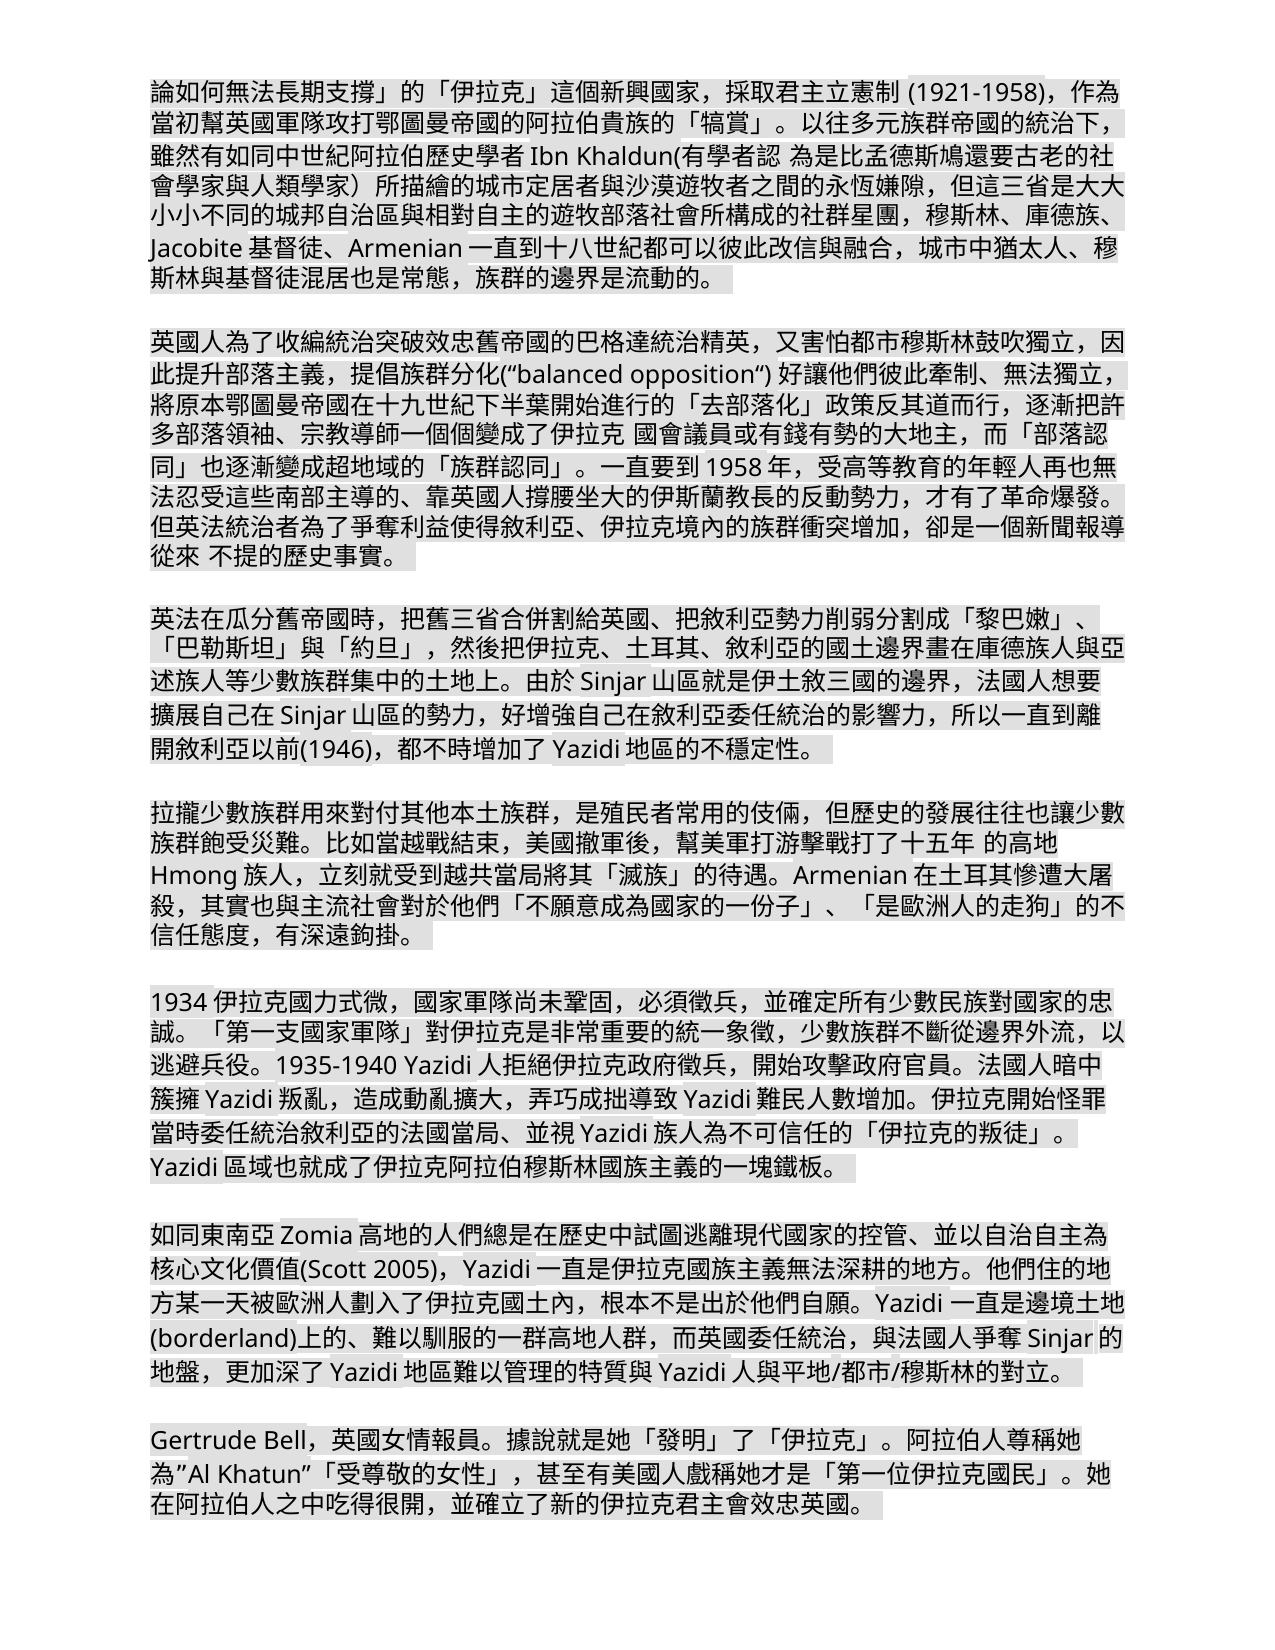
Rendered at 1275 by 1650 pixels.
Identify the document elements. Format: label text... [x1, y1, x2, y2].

text 特別把ISIS挑出來譴責是毫無道理的。這樣一種理解方式，背後預設了一種道德墮落、理性空洞的主流觀點。說它是一種 "觀點"，其實相當偽善。正確地說，它根本不足以構成任何觀點，它完完全全就是一種無恥荒唐的謊言。 誤解一個事情很容易，只須一句話就能顯現這樣一種無知與誤解。但是，要澄清一種可笑荒唐的誤解卻幾乎不可能，因為那意味著我們得把有關人與世界的一切，全部從頭訴說一遍。 我的家族有一種奇怪的基因，許多才華顯赫的家族成員成就甚早，但卻拋棄功名，選擇離群索居，乃至過著一種近乎原始的生活。上帝垂憐，讓我還不至於病得如此嚴重，但這個奇怪的基因，卻似乎依然以某種方式在我身上起了作用。從小嚮往隱士，卻不知被何種力量所吸引；直至年歲漸長，我彷彿越發能意識到一種 "世界" 的本質差異。表面上一樣是人，但卻物種有別；不同物種，各自被不一樣的東西所吸引，各自有他自身的不同眼光及藉以存活的養份。於是，即便我們觀看同樣的風景，卻似乎註定將看見不一樣的世界。人數多的一方，言語順暢歡愉；人煙稀少的物種卻往往只能口拙無言。這段自白，算是題外話。 底下是一位中山大學的老師所寫的文章，講到 ISIS，寫得相當好。我未經授權便把它貼在此，強烈推薦。原文中有一些圖片，我貼不出，請看原始出處： https://twstreetcorner.org/2014/08/18/chaoenchieh/ 陳真 2018. 10. 21. ==================================== 看不見的恐怖攻擊 來源：https://twstreetcorner.org/2014/08/18/chaoenchieh/ Posted on 2014/08/18 by 巷仔口社會學 趙恩潔 ／中山大學社會學系 沒有一份關於文明的記載，不同時也是關於野蠻主義的記載。正如那樣的一份記載並無法免於野蠻主義，野蠻主義也玷染了這份記載從一位主子手中到下一位主子的傳遞方式。一位歷史物質論者因而必須要遠離[對文明的歌功頌德]，離得越遠越好….被壓迫者的傳統教導了我們，我們所身在其中的「緊急狀況」並非例外，而是規則。我們必須獲致一種符合此洞見的歷史概念。—Walter Benjamin 我常問我自己，不管機率多麼微乎其微，如果有一天，台灣的原住民社群中出現了極端份子炸掉了總統府，或者中國境內的維吾爾族的「恐怖組織」炸掉了中南海，身為一位研究宗教與族群的人類學者，我該怎麼回應？我的立場會是什麼？ 「立場」不是只有「支持」或「反對」。「立場」是一種觀看的位置。我所採取的立場，只是一種學術倫理的選擇：既然任何證詞都是一種社會與自我共構的表演，且任何知識必然是境況式的（situated），我將「特別相信被屈從者那更廣闊的觀點位置」（Haraway 1998: 193）。我的回答，會與我為何接下來要將「以色列對巴勒斯坦的種族屠殺」與「伊斯蘭國對非我族類的種族屠殺」並置相關。我希望重新思考「戰爭」與「恐怖攻擊」的定義，檢討是否在由我們習慣的西方主導的現代戰爭話術中，有一群人的「戰爭」被化約為僅僅是他們「本質性野蠻」而造成的「恐怖主義」，而當代表人類文明的西方做出同樣毀滅性的行為時，我們卻能心安理得的認為那是理所當然的「軍事戰爭」。我想提供向來在西方媒體被壓抑的的「觀看」這些暴力的方式，並探討這些暴力在台灣觀眾面前如何被用迥異的「立場」呈現、省略，掩蓋了權力不平等的國際結構，並抹去了被壓迫者的歷史。我希望我們問自己：為什麼有些恐怖攻擊讓我們憤慨，但有些恐怖攻擊，我們卻視而不見。 對世上許多長期處於戰亂而有生存困難的人們向來缺乏知識與歷史的我們，是否能相信和平安康的生活，是所有人都盼望的，不該只是世上少部份的人擁有的，而其他的人卻永遠被剝奪的？如果我們相信如此，或許我們就能開始看見那些看不見的恐怖攻擊，發現我們過去一直是從軍備優越之勝利者的眼光來看待世界。我們將不會傲慢地對世界的安全區與危險區的隔離感到心安，對這個隔離的崩壞感到氣憤，而只想再築高那個隔離。我們已經看到那樣的隔離帶來了更多毀滅性的反撲。我們將不會再不斷地歌頌與浪漫化安全區，同時將危險區不斷去歷史化與去人性化。我們將發揮更大的同理心，期待有一天世界將全境都是安全區，不再有人終生受困於戰亂之地。 現代戰爭的話術：對待以色列與ISIS的雙重標準 今年七月詭譎多變的印尼總統大選後，我在泗水一間旅店看Al Jazeera新聞台，得知以色列在兩個星期內第三度攻擊醫院。八月，我搬到高雄，一邊打理新家與新研究室，卻發現自己被電視新聞標語搞得相當厭煩。厭煩什麼呢？台灣新聞已經開始學美國主流媒體，說伊斯蘭國ISIS「種族屠殺」雅茲迪Yazidi族。 短短數天內，一樁ISIS對Yazidi的「種族屠殺」已經被確認。那似乎也正是ISIS希望大家注意的點。但就在不遠處的巴勒斯坦，居民早已被系統性「種族屠殺」了六十八年，但直到最近，我們卻鮮少聽到西方主流媒體急切地吶喊：「種族屠殺」。同樣是令人髮指的屠殺事件，兩者卻有著完全不同的媒體待遇。儘管人民不斷發出令當權者感到尖銳刺耳的聲音，連倫敦的正統猶太教教士都也站出來譴責以色列，主流論述框架仍是不為所動。 一直到社會媒體竄流，世界公民譴責以色列的聲浪高漲，歐巴馬才勉強站出來說這是一場人道危機，說巴勒斯坦平民所受到的傷害，是一樁「悲劇」(tragedy)。但這好像在說加薩衝突是一場莎士比亞舞台劇，而不是任何人的過失。相較於這被完全脫罪的「悲劇」，歐巴馬篤定地說，哈馬斯對以色列的攻擊，是「不容寬恕」(inexcusable)的戰爭導因。言下之意，一切都是哈馬斯的錯。 為什麼這兩種「種族屠殺」，有這麼大的差別待遇？只是因為一個是高科技的無差別屠殺（轟炸，受害者四肢斷掉不一定會死），一個是仿中世紀刑罰的特定屠殺（殺人者特別將謀殺過程拍下來放上網路）嗎？只因為一個是乾淨不沾手的謀殺，一個是劊子手特寫的獵頭儀式？ 倫敦的猶太教教士都紛紛站出來譴責以色列，舉牌子宣示「以色列＝對加薩的大屠殺」、「以色列才是中東亂源」(圖略) 這或許又是一個利用他人的野蠻來成就自己的文明，並心安理得地指責他人野蠻的故事。美國長期支持以色列，光是1967-1991年間金援以色列的金額就高770億美元（有一說是15160億美元），當時已經吃不消，才有了1993年的「巴勒斯坦自治原則宣言」。但極右派猶太復國主義者仍在壯大，90年代的猶太屯墾區不斷擴大，前以色列總理夏隆甚至在2001年8月27日，粗暴地動用美援軍機暗殺正在辦公室講電話的Abu Ali Mustafa(當時巴勒斯坦自治政府中的佼佼者)，轟炸造成附近五百人死亡，引起世界譁然。美國副總統Cheney卻說，以色列的行為是「可以理解的」。 前衛報記者Greenwald在2014年四月公開聲明他對最新史諾登檔案（2013年4月12日）的分析: 美國與以色列的情報部門不但共享「密碼分析（cryptanalysis）」的夥伴關係，以色列還能夠直接使用最高美軍科技與貯存在中東地區的幾百萬美元的緊急資金。 2006年巴勒斯坦民主選舉勝選的準執政黨哈馬斯，由於其拒絕以色列在其國土上的強制殖民，因而被西方各國列入「恐怖份子」名單，而巴勒斯坦的兩個地區也由聯合國決議由兩個政黨來統治，繼續被分化、監控，與挑撥離間。 綠色:巴勒斯坦領土。白色:以色列領土。(圖略) 以色列已經控制了絕大多數原有巴勒斯坦居民的土地，建立無數的高牆，限制巴勒斯坦居民的行動、物資配額與就業方式。歷年來超過五百萬人被迫流亡，失去生命主權，只要抗議還手、丟石頭，「不聽以色列的吩咐」，就立刻被回炸地稀哩巴爛。可是西方主流媒體並不認為這是「恐怖主義」。 相反地，挑戰無能的伊拉克Maliki政權、以「伊斯蘭國」為號召的ISIS，刻意地在網路媒體上公開「亮相」、用公開殺人影像等極為煽動性的手法「宣告世人」自己的能耐，透過恐嚇與殺戮來強化權力，並試圖想以小攻大、虛張聲勢。而這絕對不配被稱為是「獨立戰爭」，而是立刻可以清楚指認的，最讓人聞風喪膽的「恐怖主義」。 在主流報導中，歐美是人類文明的代表，有能力提供「人道救援」，而中東是永恆的挫折之地，有「恐怖組織」與對少數民族的「種族屠殺」。新聞就跟好萊塢的劇情一樣，西方是救世主，中東是壞人。華盛頓當局當然會擔心，美國扶植的「民主」政權一下子就敗得一塌糊塗，伊拉克儼然分裂成三個國家，表示美國在中東政策的失敗，納稅人買單的軍火錢有去無回。所以報導要全部集中在極端分子的野蠻，而不是報導他們槍下的受害者對於安居樂業正常生活的嚮往，因為前者越顯得野蠻，就顯得西方在中東的介入越是合理，而我們也就忘記了還有很多受害者跟「我們」一樣有類似的生活盼望，但沒有我們這麼幸運。 長久以來如此偏頗的報導模式，不斷加深我們認為中東就是好戰份子的地盤的印象，把歷史從我們的思維中抹去。主流媒體並不討論西方殖民後埋下的惡果，也不在乎一般的穆斯林（無論何種宗派）信奉的是古蘭經中「宗教信仰不可強 迫」的條文，而非其相反。右流西方媒體更不會想了解：正是厭惡西方長年對中東的支配與伊拉克戰爭後社會的衰敗潰散，才會讓極端組織有足夠空間趁虛而入、趁機坐大。在西方主流媒體中，我們沒有歷史，因而Yazidi人被種族屠殺事件，就像一部好萊塢動作片，好人壞人，清清楚楚。 但試問，恐嚇、殺人與佔領，哪一項以色列軍隊沒有做過？又試問，有什麼歐美發動的戰爭不曾濫殺平民、殃及無辜？是納粹集中營，廣島原子彈，還是橫掃巴基斯坦邊界的無人操控轟炸機？是美軍以比賽殺人強姦民女為樂的越戰，還是法軍苦刑虐囚的阿爾及利亞獨立戰爭？這些真的比「恐怖主義」高貴嗎？為什麼報導常常一邊提起堂而皇之的「以色列士兵」（或「中國鎮暴警察」）、另一邊就說是野蠻兇惡的「好戰份子」（或維吾爾族「暴徒」）？ 若主流媒體與相信主流媒體的人們，從來不試著轉換立場、並從被屈從者角度來看待事情，巴勒斯坦當然也永遠只是「加薩衝突」、「巴勒斯坦問題」，而不是「以色列問題」。如果新聞報導的預設，一開始就認定問題全出在「恐怖組織」，而不是去探討該組織的出現何以是一個果，而不是一個因。 如果新聞報導未曾了解美國-Maliki政權的失敗與其宗派主義的極端政治化政策，以及英法過去殖民伊拉克與敘利亞種下的遺毒，那麼Yazidi族人面臨的困境就當然就只是被抹去歷史性(dehistoricized)的「恐怖主義」、與一群被去人性化(dehumanized)的暴徒造成的「人道危機」，而不是從二十世紀初英法委任統治期間加深的族群對立，一直到整個伊拉克從2003年美國入侵、2011年阿拉伯之春後，整個伊拉克與敘利亞的國族邊界就急速潰散的後殖民問題。 伊拉克二十世紀史快轉: 英法美的殖民地 (圖略) 雅茲迪(Yazidi或Yezidi)人是誰？新聞報導只會說他們是「最古老的民族」，暗示他們「最值得保護」，卻不說他們與其他族群的關係如何？在歷史中的地位如何？換言之，西方媒體只塑造了Yazidi受害者的形象，以救世主之姿再度合法化西方政府在中東的暴行，卻殊不知Yazidi是一個敢愛敢恨的族群，實行強制族內婚與honor killing父權習俗（存在於印度、中東與非洲特定地區，由父兄殺死不貞女兒以保住家族榮譽的「文化」習俗。關於此習俗之盛行程度，學者仍有爭議，卻常被西方媒體誤認並武斷地咬定其為「伊斯蘭」習俗）。 大部分伊拉克境內的Yazidi人自從12世紀以來，就住在 Sinjar山區，他們大部分自認為是族群上的Kurd人與宗教上的Yazidi人，也曾被海珊技術性封他們為「阿拉伯人」，以分化庫德族獨立運動。不同於Sunni Kurds, Yazidi有自己的混合宗教，吸收了蘇菲主義、希臘正教、猶太教、祆教等各種元素。他們的信仰神秘隱晦而社群相對孤立，而他們的政治社會組織則是類似氏族神權治的，神職人員與一般人有階層之別，時有政治動員能力。自16世紀以來，很多Yazidi人已經改信伊斯蘭，也有一些改信「敘利亞東正教」。19世紀初，半獨立Sunni庫德王國曾侵略Yazidi地區，戰亂不斷，直到被鄂圖曼帝國「平亂」為止。 19世紀下半葉是Ottoman搞現代化中央集權與泛伊斯蘭主義、提升帝國凝聚力、好與西方強權對抗的年代。在Mosul省份帝國增強了社會控制，而傲骨的Yazidi人則開始與「政府」為敵（政府除了會收稅與徵兵，還能給他們什麼？），因此鄂圖曼帝國在1895 年再度試圖逼Yazidi人改信伊斯蘭，否則無法相信他們可以真正效忠，但結果不彰，因此很快地鄂圖曼帝國又准許Yazidi人恢復自己的信仰與社群，並受到帝國的認可與保護。只是在這過程中，市場經濟也逐漸侵蝕Yazidi土地。當城鎮的穆斯林庫德人與基督徒逐漸變成帝國精英與富商，Yazidi庫德人則更加邊緣化。 英國與法國殖民者計劃的瓜分。Yazidi人分佈在黃色、褐色區塊之間。(圖略) 英法在一戰尚未結束時，就已經開始謀劃要如何瓜分Ottoman Empire。他們非但沒有遵守當初「攻打鄂圖曼，就讓你們阿拉伯人獨立」的諾言，反而是自我「委任統治」中東，並開始引進可以代表英國利益的猶太人，想要未來透過擔任居中調節「族群衝突」的角色而獲利。阿拉伯人發現自己被歐洲人誑騙，憤怒之餘暴動，卻慘遭鎮壓，最後歐洲人以君主立憲+委任統治，草草了事。 1920~1932英國「委任統治」期間，國家與社會的關係急速轉變。英國將帝國舊三省巴格達、巴斯拉與Mosul合併，根據女情報員 Gertrude Bell建議而「發明」出一個「無論如何無法長期支撐」的「伊拉克」這個新興國家，採取君主立憲制 (1921-1958)，作為當初幫英國軍隊攻打鄂圖曼帝國的阿拉伯貴族的「犒賞」。以往多元族群帝國的統治下，雖然有如同中世紀阿拉伯歷史學者Ibn Khaldun(有學者認 為是比孟德斯鳩還要古老的社會學家與人類學家）所描繪的城市定居者與沙漠遊牧者之間的永恆嫌隙，但這三省是大大小小不同的城邦自治區與相對自主的遊牧部落社會所構成的社群星團，穆斯林、庫德族、Jacobite基督徒、Armenian一直到十八世紀都可以彼此改信與融合，城市中猶太人、穆斯林與基督徒混居也是常態，族群的邊界是流動的。 英國人為了收編統治突破效忠舊帝國的巴格達統治精英，又害怕都市穆斯林鼓吹獨立，因此提升部落主義，提倡族群分化(“balanced opposition“) 好讓他們彼此牽制、無法獨立，將原本鄂圖曼帝國在十九世紀下半葉開始進行的「去部落化」政策反其道而行，逐漸把許多部落領袖、宗教導師一個個變成了伊拉克 國會議員或有錢有勢的大地主，而「部落認同」也逐漸變成超地域的「族群認同」。一直要到1958年，受高等教育的年輕人再也無法忍受這些南部主導的、靠英國人撐腰坐大的伊斯蘭教長的反動勢力，才有了革命爆發。但英法統治者為了爭奪利益使得敘利亞、伊拉克境內的族群衝突增加，卻是一個新聞報導從來 不提的歷史事實。 英法在瓜分舊帝國時，把舊三省合併割給英國、把敘利亞勢力削弱分割成「黎巴嫩」、「巴勒斯坦」與「約旦」，然後把伊拉克、土耳其、敘利亞的國土邊界畫在庫德族人與亞述族人等少數族群集中的土地上。由於Sinjar山區就是伊土敘三國的邊界，法國人想要擴展自己在Sinjar山區的勢力，好增強自己在敘利亞委任統治的影響力，所以一直到離開敘利亞以前(1946)，都不時增加了Yazidi地區的不穩定性。 拉攏少數族群用來對付其他本土族群，是殖民者常用的伎倆，但歷史的發展往往也讓少數族群飽受災難。比如當越戰結束，美國撤軍後，幫美軍打游擊戰打了十五年 的高地Hmong族人，立刻就受到越共當局將其「滅族」的待遇。Armenian在土耳其慘遭大屠殺，其實也與主流社會對於他們「不願意成為國家的一份子」、「是歐洲人的走狗」的不信任態度，有深遠鉤掛。 1934 伊拉克國力式微，國家軍隊尚未鞏固，必須徵兵，並確定所有少數民族對國家的忠誠。「第一支國家軍隊」對伊拉克是非常重要的統一象徵，少數族群不斷從邊界外流，以逃避兵役。1935-1940 Yazidi人拒絕伊拉克政府徵兵，開始攻擊政府官員。法國人暗中簇擁Yazidi叛亂，造成動亂擴大，弄巧成拙導致Yazidi難民人數增加。伊拉克開始怪罪當時委任統治敘利亞的法國當局、並視Yazidi族人為不可信任的「伊拉克的叛徒」。Yazidi區域也就成了伊拉克阿拉伯穆斯林國族主義的一塊鐵板。 如同東南亞Zomia高地的人們總是在歷史中試圖逃離現代國家的控管、並以自治自主為核心文化價值(Scott 2005)，Yazidi一直是伊拉克國族主義無法深耕的地方。他們住的地方某一天被歐洲人劃入了伊拉克國土內，根本不是出於他們自願。Yazidi 一直是邊境土地(borderland)上的、難以馴服的一群高地人群，而英國委任統治，與法國人爭奪Sinjar的地盤，更加深了Yazidi地區難以管理的特質與Yazidi人與平地/都市/穆斯林的對立。 Gertrude Bell，英國女情報員。據說就是她「發明」了「伊拉克」。阿拉伯人尊稱她為”Al Khatun”「受尊敬的女性」，甚至有美國人戲稱她才是「第一位伊拉克國民」。她在阿拉伯人之中吃得很開，並確立了新的伊拉克君主會效忠英國。 1945-1947 英國人重新佔領伊拉克，影響力一直持續到1973。1958革命爆發，推翻君主立憲，伊拉克共和國成立。1968 Ba’ath政黨掌權，海姍於1979年實質掌權。1973 OPEC石油輸出國終於從原本在中東地區壟斷石油買賣的英美荷等國的國際石油公司手中奪回石油價格決定權，因此1967第四次以阿戰爭與之後的石油危機其實也能說是阿拉伯諸國欲擺脫歐美統治者長期霸凌的「獨立戰爭」。 1979-1980 -1982伊朗伊斯蘭革命與兩伊戰爭，因本文篇幅已經很長，無法簡述（伊斯蘭革命後動盪的伊朗，與海珊想藉機擴張伊拉克版圖有直接關係，伊朗革命成功對於伊拉克什葉派認同的復興有激化作用）。1981 以色列攻擊伊拉克，並炸毀一核武基地，導致大量輻射外洩。1984 美國供應武器給伊拉克，並在1986將伊拉克視為同盟，是美蘇對峙的一環。 1990 伊拉克債務累累，試圖以侵占（曾被英國人佔領了更久的）科威特獲取石油與貿易港口，由於冷戰乍看之下就要瓦解，歐美與蘇聯紛紛反對。聯合國要求伊拉克撤軍， 伊拉克說，如果以色列可以無視聯合國決議，繼續佔領巴勒斯坦，聯合國憑什麼要求伊拉克？想要伊拉克從科威特撤軍，就先讓以色列先從巴勒斯坦撤軍。結果換來波斯灣戰爭 。十萬伊拉克軍面對八十四萬聯合國部隊（一半以上都是美軍），波斯灣戰爭結束。 然而就是波斯灣戰爭，讓賓拉登踏上「恐怖主義」的道路。沙烏地阿拉伯對美軍友好，甚至大開門戶，讓美軍與聯軍進駐阿拉伯，好攻擊伊拉克。賓拉登因為抨擊沙烏地政府而被放逐流亡，開始與其他冷戰時期就反對歐美霸權的組織結盟。賓拉登在1998「國際伊斯蘭聖戰陣線」成立後，解釋了他「恐怖攻擊」構思，他說，他是受到美國在日本投下的原子彈的啓發。 現在的ISIS過去是Al-Qaeda的一部份，其橫掃伊拉克敘利亞邊境，其實不足為奇，因為「伊斯蘭國」誕生的背景，正是伊拉克的窮途末境，北部荒廢的二十年。2014年美國的軍火在敘利亞被ISIS奪走，與1982年阿富汗的塔利班興起有異曲同工之妙。（美國當初為了防堵蘇聯，給塔利班很多武器，雷根總統甚至讚譽塔利班為「阿富汗自由戰士」。）美國輸入中東特多的軍火，外商只在乎石油，伊拉克北部到處是沒有水、沒有電，薪水一直延遲給付，石油的收入(17%)沒有回饋到當地，區域政府與中央政府互相怪罪踢皮球的鬼地方。就好像滿清末年太平天國裡頭參與的份子並非都是神經病，一開始跟從「伊斯蘭國」的很多人並不是宗教狂熱分子，而是在原有社會情境中，已經失去了身為人類的尊嚴，沒有工作，沒有人生，沒有發言的權利。 有些民眾甚至認為這是一場革命，一場伊拉克復興的革命。他們對於現行的伊拉克政權失望透頂，而且根本不認為這個美國扶植的政權有任何的正當性。一位庫德斯坦地區人民說，政客只會忙著蓋百貨公司、非法買賣石油然後去蓋豪宅跟塞滿自己的銀行戶頭，根本沒有人在發展國防。 2014/8/13 勢力範圍圖。Sinjar山區是遭ISIS攻擊的關鍵地緣政治區域。(圖略) 在這種合法性危機的時刻，出現了ISIS。他們看到了阿拉伯之春只是曇花一現，結論是和平抗爭沒有用。要極端勒緊控制，要上國際媒體頭條，要嚇得敵人魂飛魄散。這讓某些北部居民，想起了過去曾經聽說的成吉思汗蒙古大軍。 不要說是全球電視機前面的觀眾，伊拉克人自己也嚇得半死，一位Kurdistan區域的老商家就說： 這是哪來的自稱穆斯林的惡徒？誰會這樣殺戮、強姦又摧毀宗教聖地？哎，這些人不是穆斯林，我甚至認為他們根本不是人類。 然而這些「非人類」，就是誕生於伊拉克邊境與北部長期所處在的「非人」環境之中。從Yazidi所居住的區域來看，控制那個區域，至少是控制與敘利亞邊界的樞紐的一環，而Yazidi作為「伊拉克國族的叛徒」之歷史幽靈，也再一次被召喚並幻化成「伊斯蘭國的敵人」。 平行宇宙就在世界之中 一直以來，命名絕非反映現實。命名是創造現實。命名是政治。命名很大程度上決定了觀看的角度，預設了「可見的」的內容。在此觀看框架外的敘述內容，都將自動隱形。美國與台灣的主流媒體，不會形容這個「加薩衝突」為緊急狀態！猶太復國主義好戰份子對巴勒斯坦的再次密集種族屠殺，美國應該要部署軍隊並向聯合國請求支援，因為猶太復國主義好戰份子已造成了第三級人道危機，世界上最古老的文明地區之一命在旦夕，刻不容緩。 這段話聽起來，只能是在平行宇宙或alternative history 小說才會有的情節。不過，其實這個平行宇宙離我們很近，它就在印尼。 印尼穆斯林普遍強烈同情巴勒斯坦，每年每個大城市都會有支持巴勒斯坦抗議以色列的遊行活動。大部份的報紙絕對不會使用「伊斯蘭好戰份子」、「哈馬斯是恐怖份子」這樣的預設。對以色列態度最強硬的報紙Republika就時常使用「猶太復國主義國」(Negara Zionis)來稱呼「以色列」。甚至，當印尼官方穆斯林組織與主流穆斯林團體都紛紛譴責ISIS對少數族群的屠殺行為之時，還是有報導會將「伊斯蘭國」的軍事行動稱為帶有正面意涵的、為了建國與保衛主權的「奮鬥」(perjuangan)。國立伊斯蘭大學(UIN)萬隆分校的校長Deddy Ismatullah就說：「很確定美國與以色列是恐怖主義組織，但還不確定(belum tentu) ISIS 就是恐怖組織」。為什麼呢？因為對他來說，關於美國與以色列的研究已經相當透徹，可以確定兩者都有「濫殺平民」、「長期限制中東人民」等等行徑，但是2014年的此時對於「伊斯蘭國」的了解幾乎完全闕如，因此沒有來龍去脈，他不敢斷言。 當我長期觀察印尼的媒體，我看到了許多差異。我發現我們的世界觀相當西方中心主義。我們跟著西方媒體，只要兩三天的時間就可以判定哪些中東團體是「恐怖組織」，什麼是「種族屠殺」，但是花了六十八年的時間，卻無法看見最大的「恐怖組織」與最長時期的「種族屠殺」。 看不見的恐怖攻擊 當電視新聞又在報導非洲與中東的「戰亂」或「衝突」，而不是「歐美長期以來造成的人道危機」時，讓我們先停下來。講求快速更新簡短聳動，內建性地缺乏百年歷史縱深的新聞報導，有沒有提到，歐美殖民者瓜分中東並將諸國邊界刻意設定為多族群彼此牽制、維護歐美販賣武器與購買石油的威權政體、聯手屠殺原居住在巴勒斯坦的阿拉伯人並造成幾百萬難民後，鬥爭者在軍備劣勢下若想要打「獨立戰爭」，往往只剩下鋌而走險的「恐怖主義」？新聞是不是預設了、複製了這些是「原始的、不理性的、阿拉伯人的種族劣根性」造成的無止盡「衝突」的概念，再度重申這些只是「文明衝突」、是聖經裡面有預言過的「幾千年來的戰爭」。新聞是不是又一次粗糙地說，這只是亙古以來的「在地衝突」，而非過去一世紀以來跨越歐亞非的「後殖民戰爭」？ 我們的歷史是為誰書寫的？為什麼我們對這塊區域這麼不熟悉，以至於我們可以容許媒體將裏頭真實存在的人們不斷地去人性化與扁平化？為什麼我們無法累積對這塊區域的知識，每次都要從「什麼是伊斯蘭」、「什麼是什葉派」開始問起？為什麼我們始終認為問題是出在被屈從者他們自己身上，而不是出在更廣泛深遠與系統性的後殖民剝削、干預、侵佔的問題上？我們為什麼不知道伊拉克六零年代的大學女學生穿的跟我們一樣都是西服短裙，伊拉克當時過去的是泛阿拉伯主義、國族主義、社會主義，而伊拉克真的直到很晚近才有了過度政治化的宗派主義與極端「伊斯蘭」恐怖組織？ 民眾呼籲，遜尼與什葉應在此時此刻團結起來。 關於歷史上存在有多種遜尼派與什葉派關係的可能，研究伊拉克遜尼派的學者Fanar Haddad甚至大膽地說：「伊拉克境內的遜尼派作為一種政治認同，在2003以前根本鮮少存在。」這當然是一個可辯論的議題，但重要的是Fanar Haddad提出了六零年代以來，伊拉克國族主義式Baathist意識形態的思考在政治場域中是根深蒂固的。就算遜尼與什葉有長久的宗派分歧，一直要到了二十世紀下半葉，才被轉化為俱有潛在政治意涵的宗教認同。 從伊朗的伊斯蘭革命、兩伊戰爭、經濟制裁後，宗派認同才被激化。 最嚴重的，莫過於在2003年之後，破天荒地直接把宗派納入憲法體制裡頭，根據人口數量來做政府任職數量的分配，更加深了宗派sectarian的政治意涵。 一切都在2003年美國入侵後完全改觀。美國扶植的傀儡政府沒有正當性，民心渙散，族群失和，經濟停擺，短短十年就孕育了極端份子發動獨立戰爭，而試圖將中東的主權地圖改變。 伊拉克的「宗派」仇恨不需要那麼深，但我們預設了他們必定很深且是為了很膚淺的理由，而西方媒體每播報一次，這種印象就加深一次。這就好像巴勒斯坦問題是因為當年聯合國偏袒以色列給予建國而造成大批巴勒斯坦難民才誕生的，而不是「幾千年來皆是如此」。「宗教歧視」與「種族迫害」（美國最近又一位無辜黑人少年慘死在警察手上）確實存在於世界各地，包括歐洲。每天都存在的，還有「壓迫」：經濟的壓迫，政治的壓迫，宗教的壓迫。大規模的暴力，都是有組織的行動(請見「暴動系統」理論)，要選在「權力真空」與「民心渙散」時被「政治動員」，並提供激化的「認同框架」，才有能量將「衝突」轉化為「屠殺」。 把問題都推給了「文化差異」，完全無法解釋”Why now”的問題。絕大多數宗教人類學者與宗教社會學者拒絕「文明的衝突」理論，正是因為該理論完全忽視每個小區域在地的文化多元性與社會結構、撇開不談促成暴亂形成的特定政治時機與經濟背景、更低估了歐洲殖民中東後加速的族群衝突與固化的族群認同等政治歷史，以及美國的「反恐戰爭」模式已經讓「恐怖主義」不減反增的問題。 我們所看到的「緊急狀態」，不是直截了當地從「文化」蹦出來的魔鬼，而是長期由歐美決定遊戲規則的扭曲中東 ，由長年累月的殖民者與被殖民者之「不平等生存條例」規則慢慢孵育而成的怪獸。我們只看到從勝利者角度去判定的恐怖攻擊，而輕易地正當化了這些勝利者自身的軍事行動所帶來的恐怖。 當「和平」只是維護既得利益者的話術 近幾年來，部分由於社會媒體使訊息更加民主化，資訊流出被層層封鎖的巴勒斯坦，國際間逐漸形成同情，而聯合國秘書長韓國籍的潘基文也跳出來說以色列猛烈攻擊學校、清真寺、住宅區，造成一百八十萬人流離失所，兩千條人命，包括三百多個孩童的生命，根本是「一項罪行」(“a criminal act”) ，就連許多美國人民都已經看不下去了。以色列卻說，他們只是回擊從這些大學校區、醫院、清真寺、住宅區發出來的巴勒斯坦火箭，因此算是「正當防衛」，而這些地方，不是「單純」的學校、宗教場所、醫療場所與住宅區，而是「恐怖攻擊溫床」(terrorist hotspot)。 如果以色列軍隊是「正當防衛」，那為什麼哈馬斯就是「恐怖組織」呢？Hamas在邊境地區理論上都被嚴密監控與限制的情況下，居然可以找到機會與突破點向以色列丟出上百火箭，為的是想要抵抗以色列的殖民所造成巴勒斯坦的長期失業、缺水缺電、物資不足、強制徵收土地、生活世界被高牆、軍事哨點、任意搜查、生活物資只能偷偷摸摸地從「恐怖隧道」運入—或總歸一句，為了「捍衛主權」。可是這些武裝行動，卻從來不被美國政府與聯合國承認為「正當防衛」。 被以色列軍隊蹂躪的加薩家園。(圖略) 有人說，為什麼要哈馬斯從醫院發動攻擊，「害得」醫院被攻擊？ 我回答，如果要抵抗以色列，還可以從哪裡發動攻擊？從以色列軍隊嚴格控管的地方嗎？ 有人說，哈馬斯不懂得有效地治理國家，只會搞意識形態戰爭。 我回答，在以色列千方百計限制人民行動、就業與獲取物資的情況下，甚至不讓新聞外流「破壞以色列形象」的情況下，到底有哪個政府可以「有效地」治理巴勒斯坦？在這樣的情況下，什麼樣的「有效治理」，可以不同時也是在以色列許可的行動框架內行動？是什麼樣的「有效治理」，不同時也是默許了巴勒斯坦每況愈下的非人道狀態？如果巴勒斯坦作為一新興國族，只是為了減少戰爭發生，為了自保而不在乎作為二等公民，他們早該放棄了。 有人說，不然就讓他們攻擊嗎？以色列當然會想要反擊啊？ 我回答，以色列擁有的選擇非常的多。問題只是他們願意不願意。以色列政府平日可以決策的範圍非常地大，他們可以少一點壓迫，少一點屯墾區，少一點任意搜身，少一點斷水斷電，少一點高牆，少一點殘暴。可是哈馬斯擁有的選擇是什麼？巴勒斯坦不是一個自主的「國家」，而是正在被殖民與屠殺的群體、其國族主義與獨立政府之形成在過去六十八年間一直處於在「草創」與「創傷」之間無限迴圈。多少年了，巴勒斯坦人的生活物資一切仰賴國際施捨。最近這七年，以色列非法佔領加薩，變本加厲，甚至連居民的卡路里攝取量都控制。 以色列在巴勒斯坦居民人口密集的地方攻擊。 有沒有什麼哈馬斯可以選擇的「和平」策略，是可以讓巴勒斯坦免於繼續成為土地上的二等公民的選擇？過去曾有過相對平靜的日子，那些「被動的和平」，不是已經向哈馬斯證實，「和平」等於「繼續當二等公民，甚至三等公民」嗎？ 權力可能決定知識的命名，決定了甚麼行動是戰爭，甚麼行動是恐怖主義。人道救援的文明也是歐洲人殺戮非洲人的文明，而別人的恐怖主義其實就是自己的文明血腥史的開花結果。因此，說別人「恐怖主義」以前，請讓我們先翻閱自己偉大文明的血腥歷史。唯有如此，才能夠有真正平等、對等的「和平談判」。 合理化強權的歷史書寫總是讓壓迫者遺忘了將他者陷入萬劫不復的「非人」境遇的過去，然後再讓壓迫者以文明之姿對他者進行拯救。人道救援不該是西方的施捨，頂多只能是帝國主義血跡斑斑的道德贖罪。因為Yazidi族人所面臨的「緊急狀態」–願神眷顧他們–就是許多巴勒斯坦人六十八年來每日每夜所面對的「規則」。 [150, 75, 1125, 1554]
